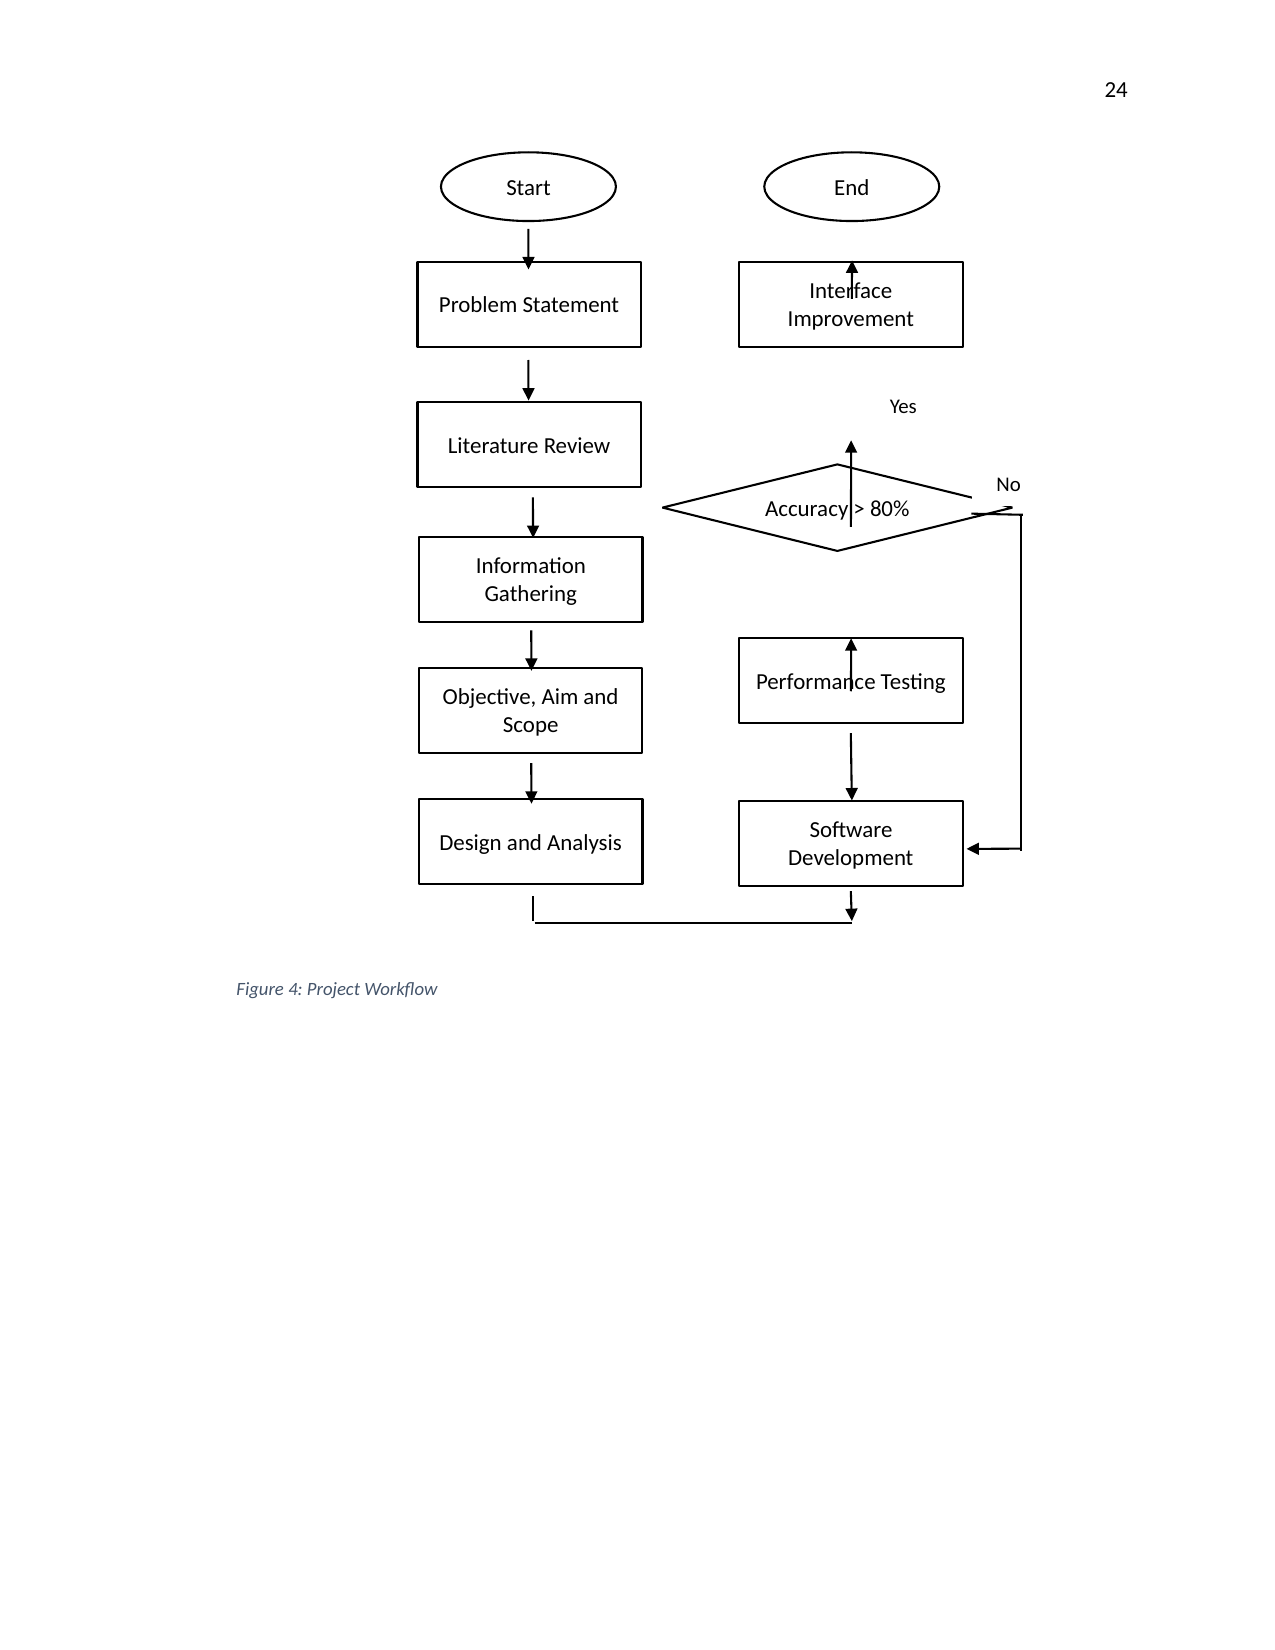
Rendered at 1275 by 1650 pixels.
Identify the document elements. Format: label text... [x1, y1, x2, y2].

text Figure 4: Project Workflow [236, 977, 1127, 1000]
